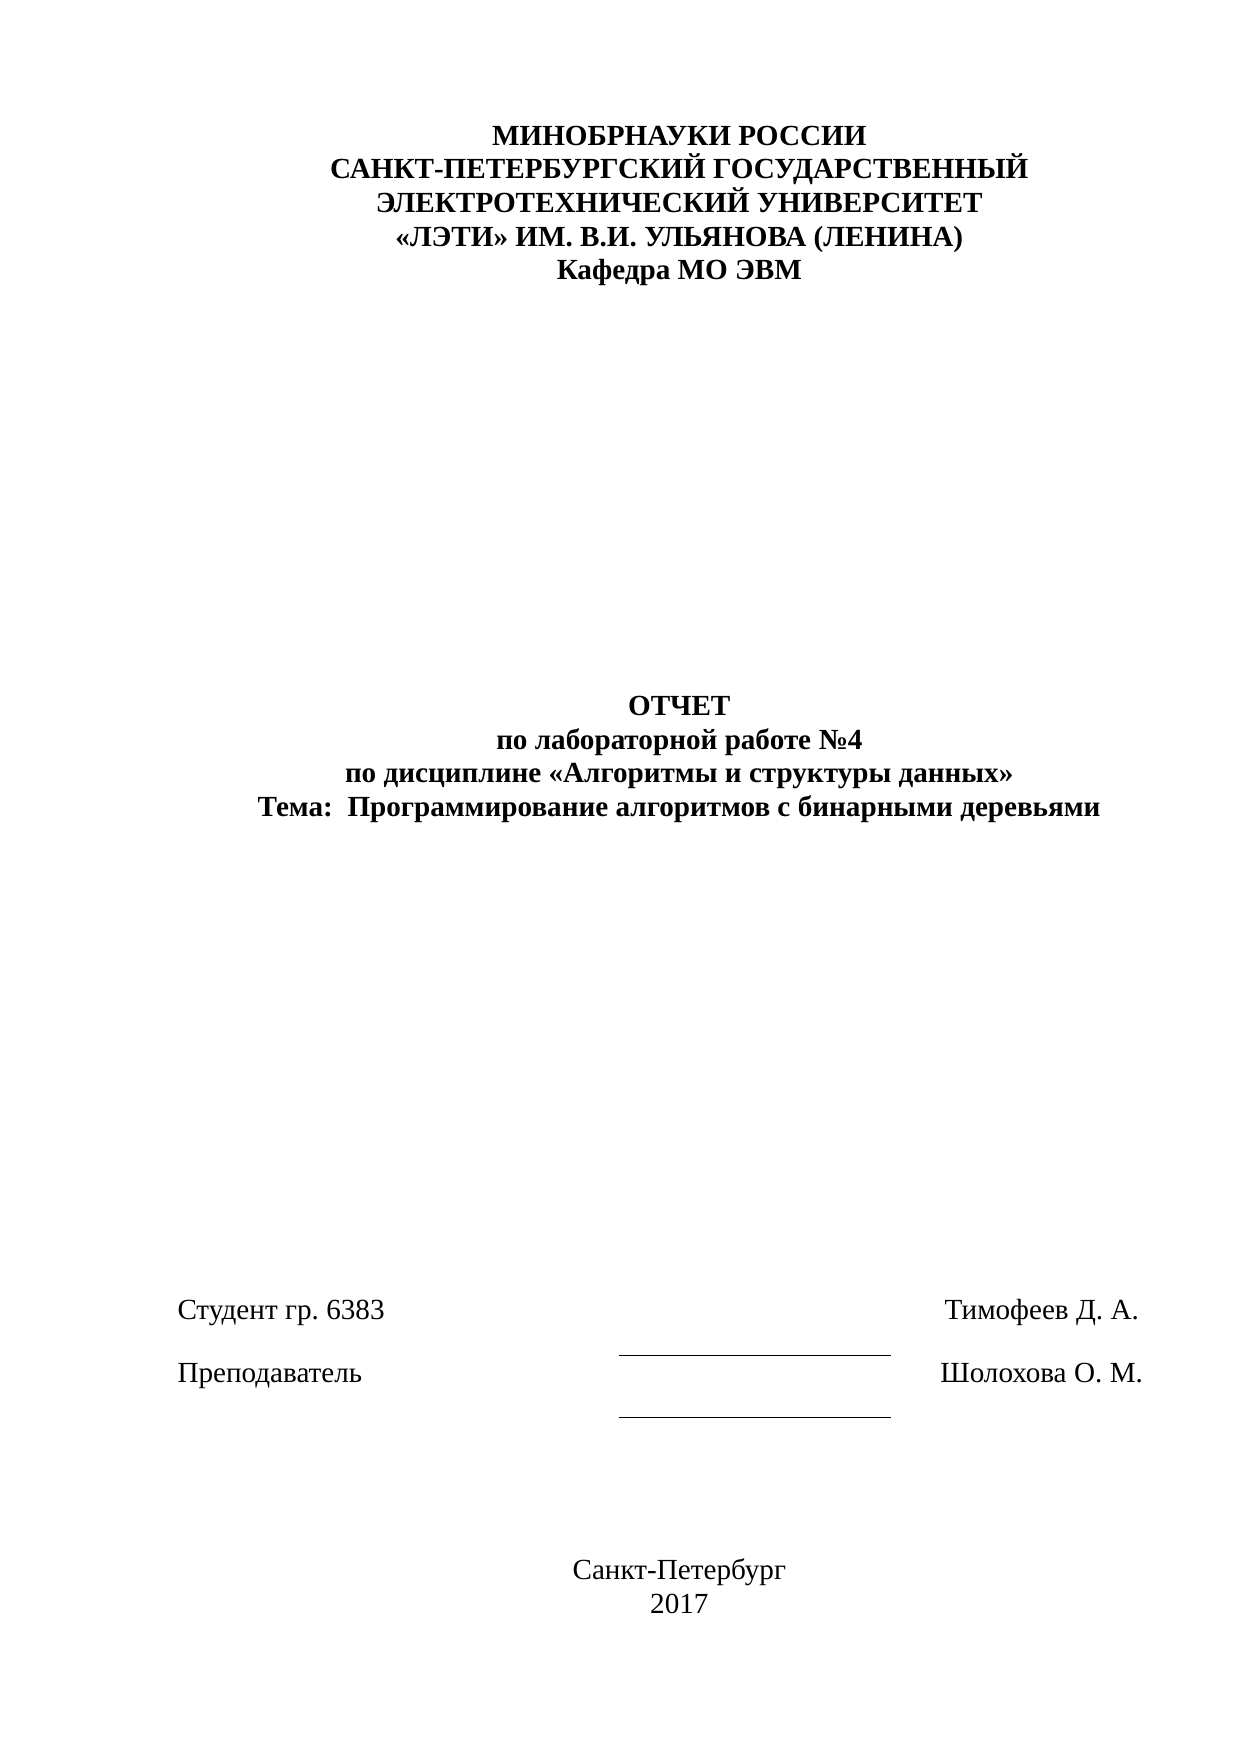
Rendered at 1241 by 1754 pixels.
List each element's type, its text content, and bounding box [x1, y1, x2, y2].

text ЭЛЕКТРОТЕХНИЧЕСКИЙ УНИВЕРСИТЕТ [177, 185, 1181, 219]
text Кафедра МО ЭВМ [177, 252, 1181, 286]
text САНКТ-ПЕТЕРБУРГСКИЙ ГОСУДАРСТВЕННЫЙ [177, 152, 1181, 185]
table_header Тимофеев Д. А. [891, 1292, 1192, 1354]
text Тема: Программирование алгоритмов с бинарными деревьями [177, 789, 1181, 822]
table_header [619, 1292, 891, 1354]
text по лабораторной работе №4 [177, 722, 1181, 755]
text 2017 [177, 1586, 1181, 1619]
text ОТЧЕТ [177, 688, 1181, 722]
table_header Студент гр. 6383 [166, 1292, 619, 1354]
table_cell Шолохова О. М. [891, 1355, 1192, 1417]
text по дисциплине «Алгоритмы и структуры данных» [177, 755, 1181, 789]
text «ЛЭТИ» ИМ. В.И. УЛЬЯНОВА (ЛЕНИНА) [177, 219, 1181, 252]
text МИНОБРНАУКИ РОССИИ [177, 118, 1181, 152]
table_cell [619, 1356, 891, 1417]
text Санкт-Петербург [177, 1552, 1181, 1586]
table_cell Преподаватель [166, 1355, 619, 1417]
